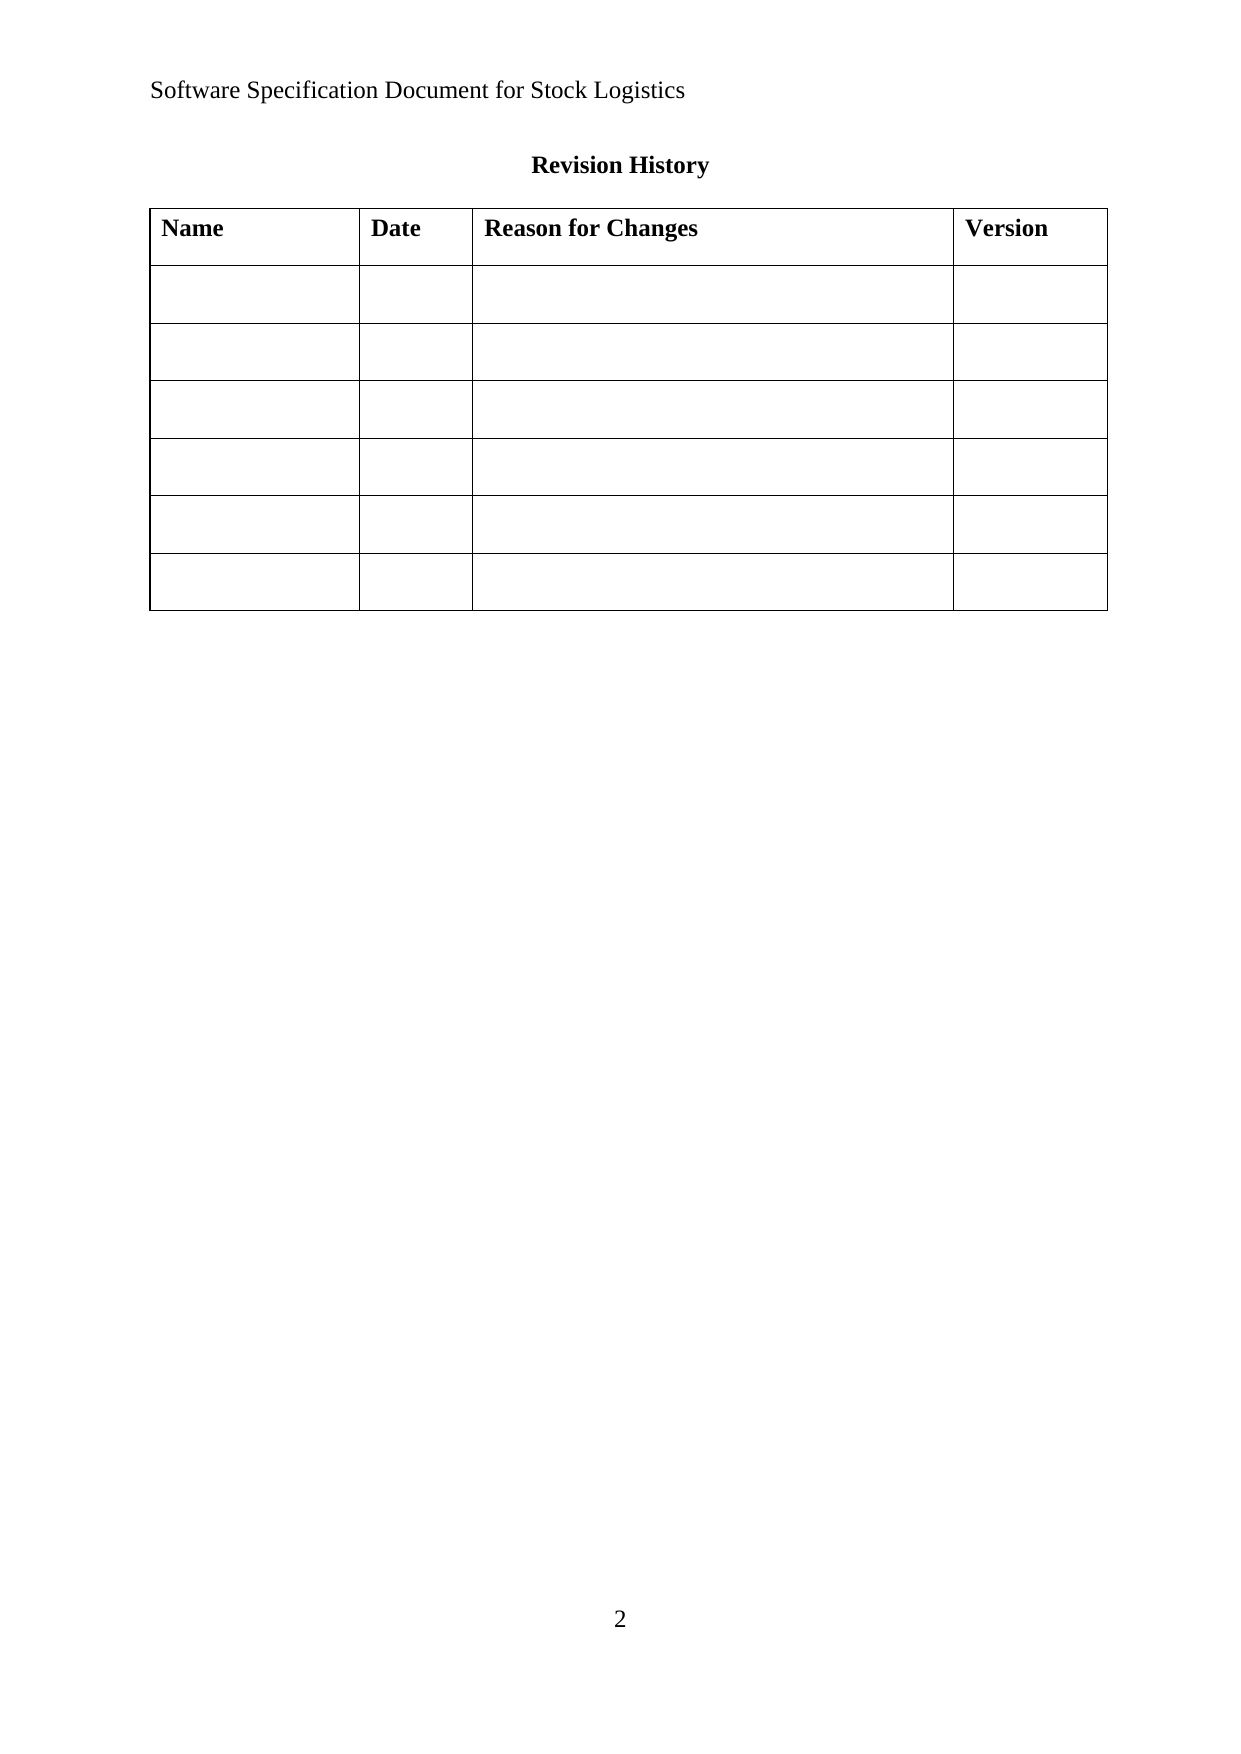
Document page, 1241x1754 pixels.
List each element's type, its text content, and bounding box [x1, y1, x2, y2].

table_cell [151, 381, 359, 438]
table_cell [473, 439, 953, 494]
table_cell [360, 381, 472, 438]
text Revision History [150, 150, 1090, 179]
table_header Version [954, 209, 1107, 264]
table_header Date [360, 209, 472, 264]
table_cell [360, 439, 472, 494]
table_cell [151, 439, 359, 494]
table_cell [954, 439, 1107, 494]
table_header Name [151, 209, 359, 264]
table_cell [151, 324, 359, 379]
table_cell [954, 554, 1107, 609]
table_cell [360, 266, 472, 323]
table_cell [473, 496, 953, 553]
table_cell [954, 266, 1107, 323]
table_cell [360, 324, 472, 379]
table_cell [360, 496, 472, 553]
table_cell [473, 324, 953, 379]
table_cell [954, 324, 1107, 379]
table_cell [473, 554, 953, 609]
table_cell [954, 496, 1107, 553]
table_cell [151, 496, 359, 553]
table_cell [151, 554, 359, 609]
table_cell [954, 381, 1107, 438]
table_cell [473, 381, 953, 438]
table_cell [151, 266, 359, 323]
table_cell [360, 554, 472, 609]
table_header Reason for Changes [473, 209, 953, 264]
table_cell [473, 266, 953, 323]
